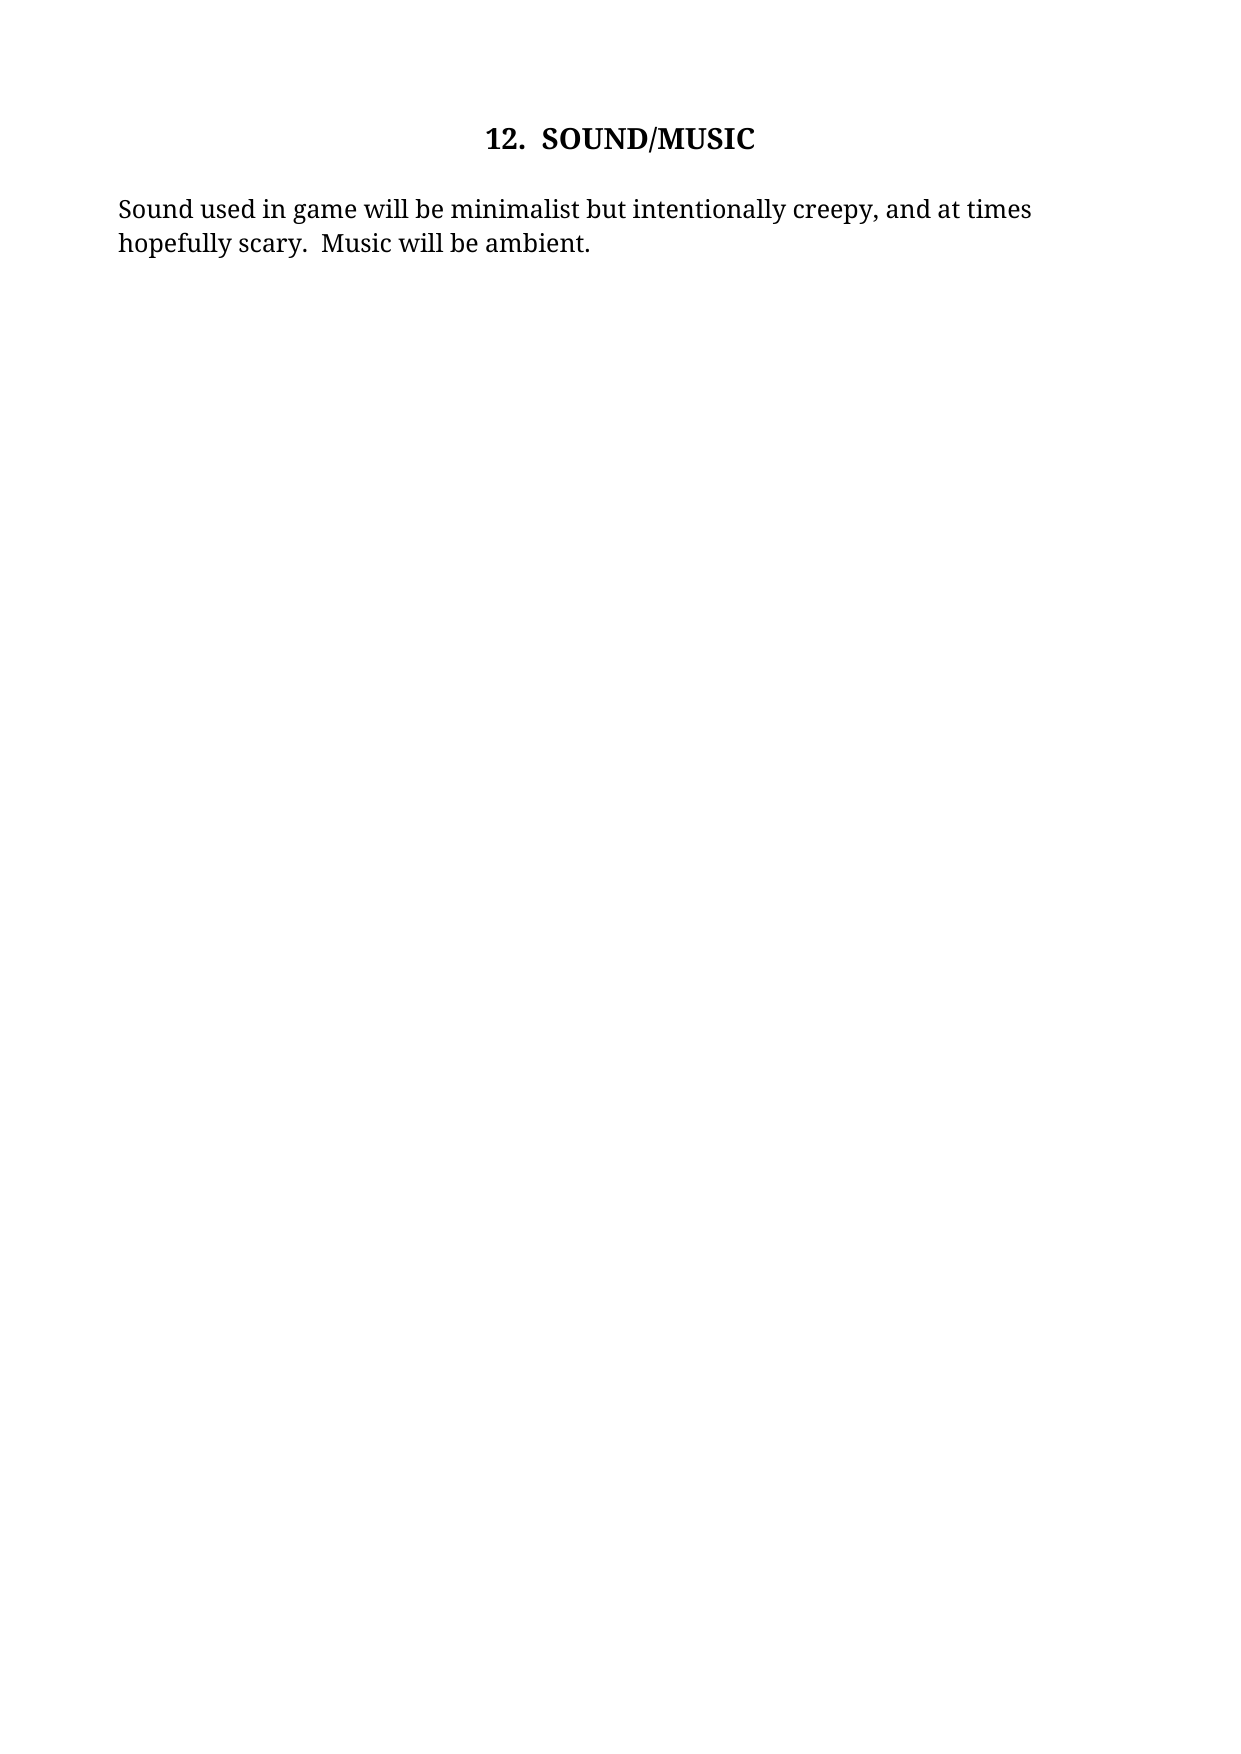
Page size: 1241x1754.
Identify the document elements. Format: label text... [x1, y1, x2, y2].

subtitle Sound/Music [118, 118, 1122, 158]
text Sound used in game will be minimalist but intentionally creepy, and at times hopefully scary. Music will be ambient. [118, 192, 1122, 260]
